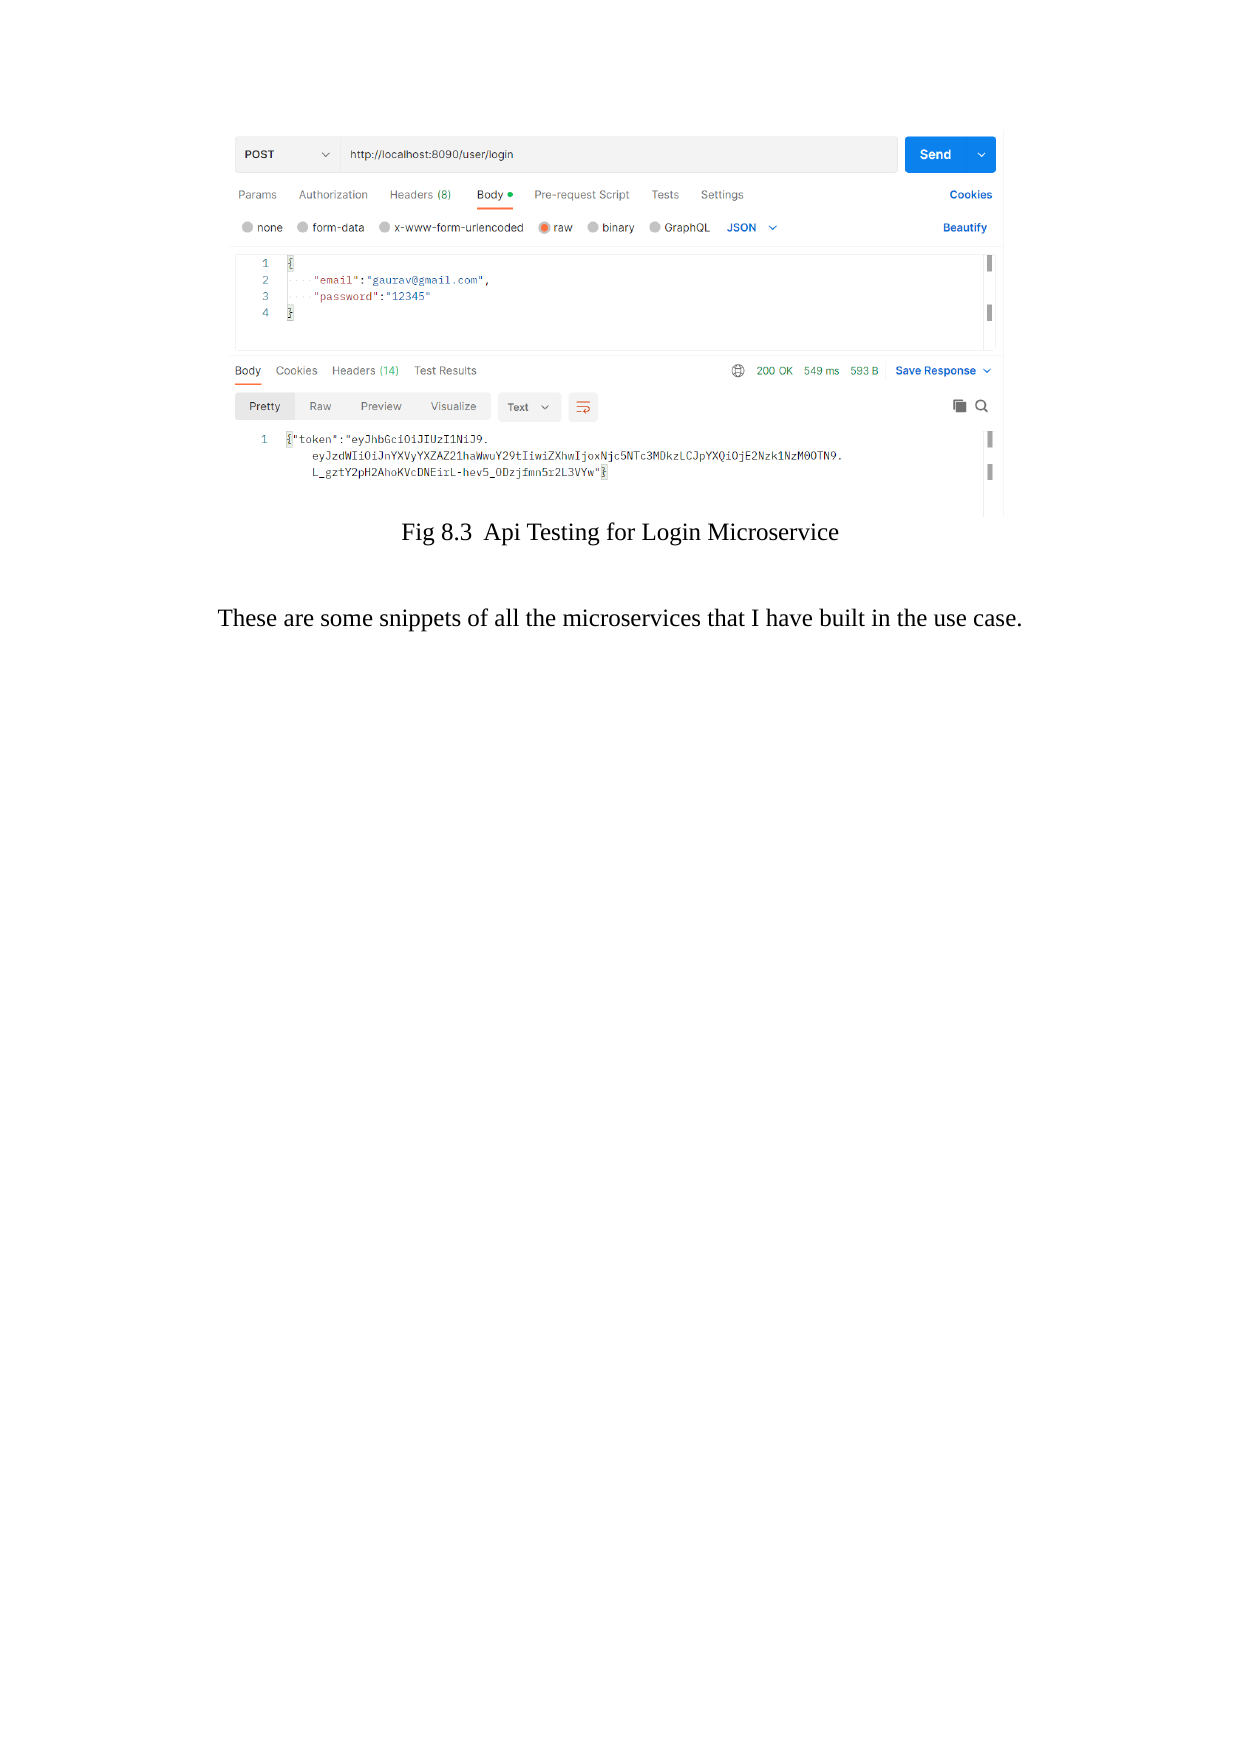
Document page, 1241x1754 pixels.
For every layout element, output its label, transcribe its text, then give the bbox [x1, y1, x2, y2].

picture [229, 130, 1011, 517]
text These are some snippets of all the microservices that I have built in the use case. [118, 603, 1122, 632]
text Fig 8.3 Api Testing for Login Microservice [118, 118, 1122, 545]
